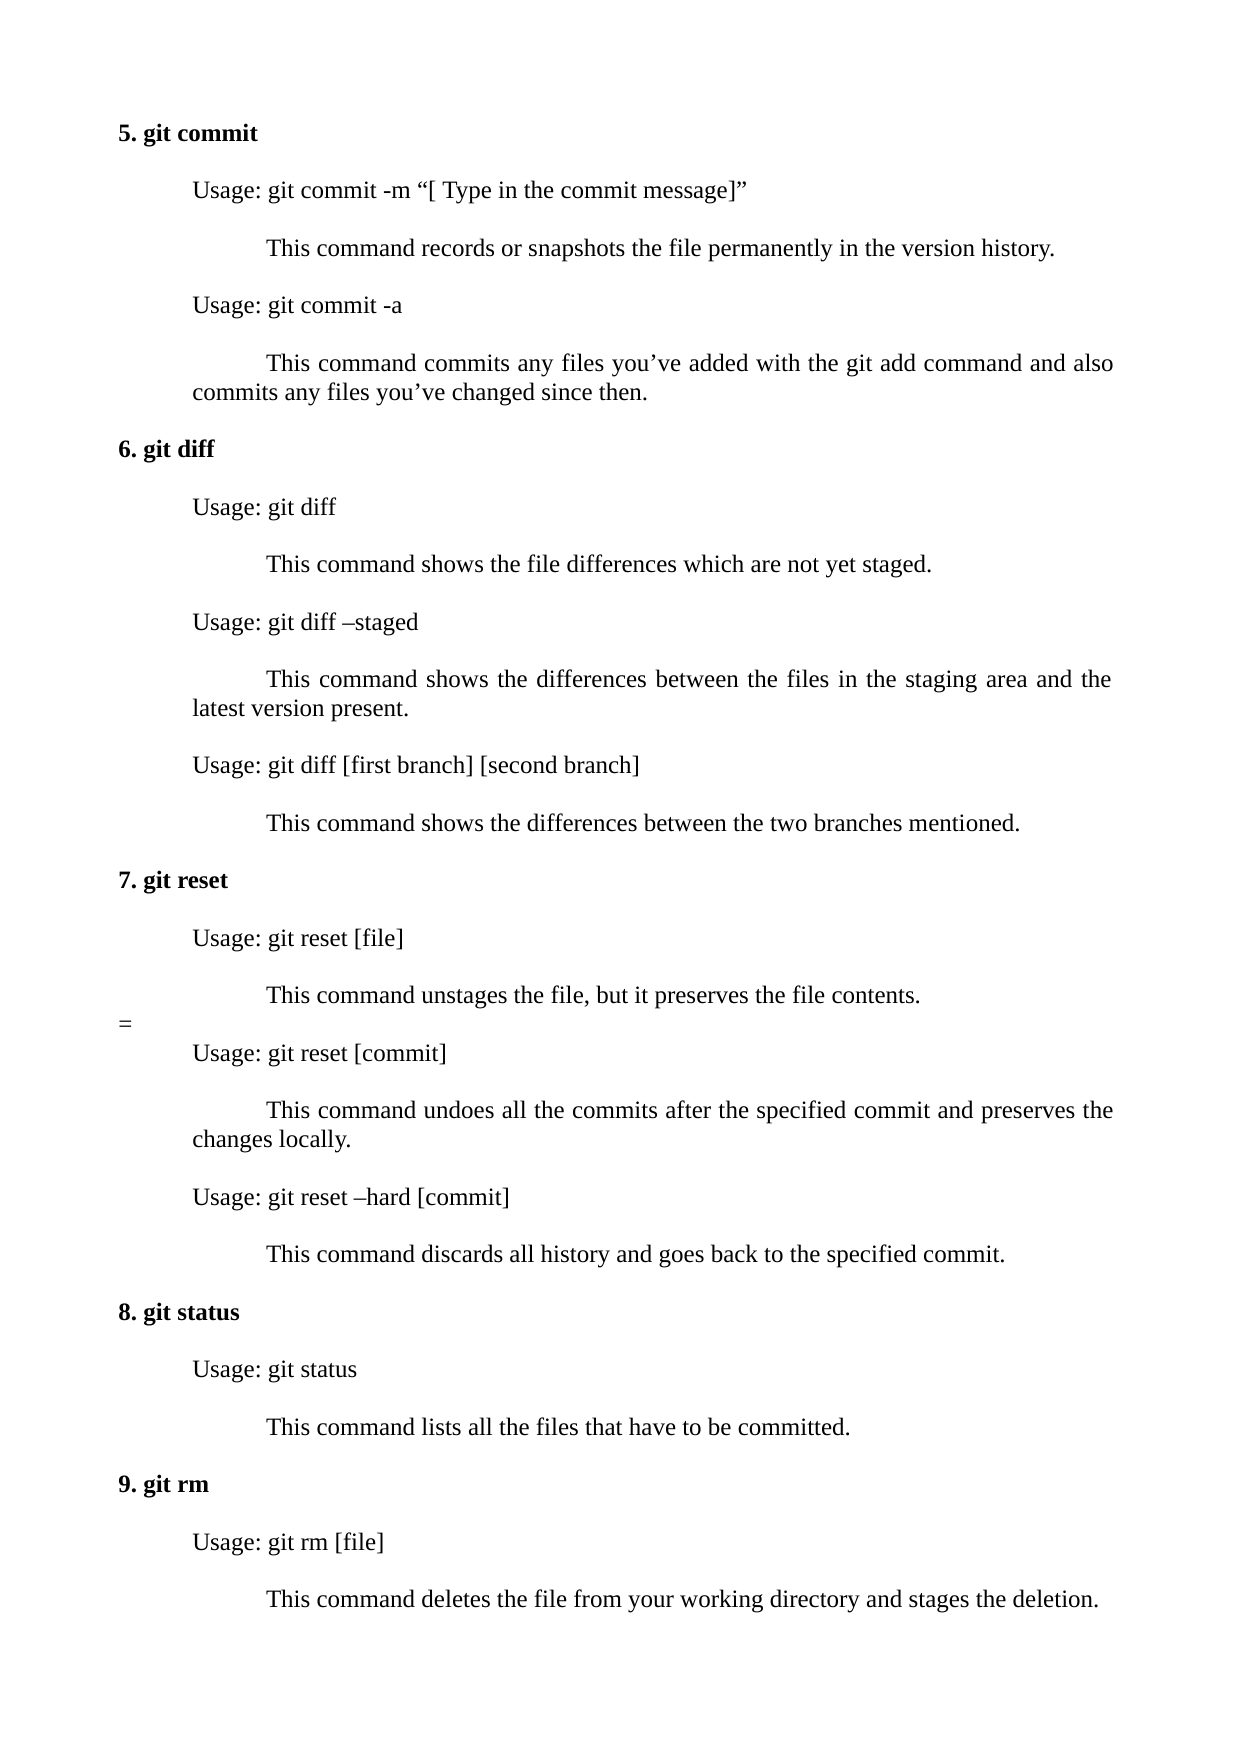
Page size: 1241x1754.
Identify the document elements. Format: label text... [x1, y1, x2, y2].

text This command discards all history and goes back to the specified commit. [118, 1239, 1122, 1268]
text 7. git reset [118, 866, 1122, 894]
text 5. git commit [118, 118, 1122, 147]
text Usage: git rm [file] [118, 1527, 1122, 1556]
text This command undoes all the commits after the specified commit and preserves the changes locally. [118, 1096, 1122, 1153]
text This command commits any files you’ve added with the git add command and also commits any files you’ve changed since then. [118, 348, 1122, 406]
text This command shows the differences between the files in the staging area and the latest version present. [118, 664, 1122, 722]
text This command records or snapshots the file permanently in the version history. [118, 233, 1122, 262]
text This command lists all the files that have to be committed. [118, 1412, 1122, 1441]
text Usage: git status [118, 1354, 1122, 1383]
text = [118, 1009, 1122, 1038]
text Usage: git reset [file] [118, 923, 1122, 952]
text Usage: git reset [commit] [118, 1038, 1122, 1067]
text 6. git diff [118, 434, 1122, 463]
text This command unstages the file, but it preserves the file contents. [118, 981, 1122, 1009]
text Usage: git diff [118, 492, 1122, 521]
text This command shows the file differences which are not yet staged. [118, 549, 1122, 578]
text This command shows the differences between the two branches mentioned. [118, 808, 1122, 837]
text Usage: git diff [first branch] [second branch] [118, 751, 1122, 779]
text Usage: git commit -m “[ Type in the commit message]” [118, 176, 1122, 204]
text 9. git rm [118, 1469, 1122, 1498]
text Usage: git diff –staged [118, 607, 1122, 636]
text This command deletes the file from your working directory and stages the deletion. [118, 1584, 1122, 1613]
text Usage: git reset –hard [commit] [118, 1182, 1122, 1211]
text 8. git status [118, 1297, 1122, 1326]
text Usage: git commit -a [118, 291, 1122, 319]
